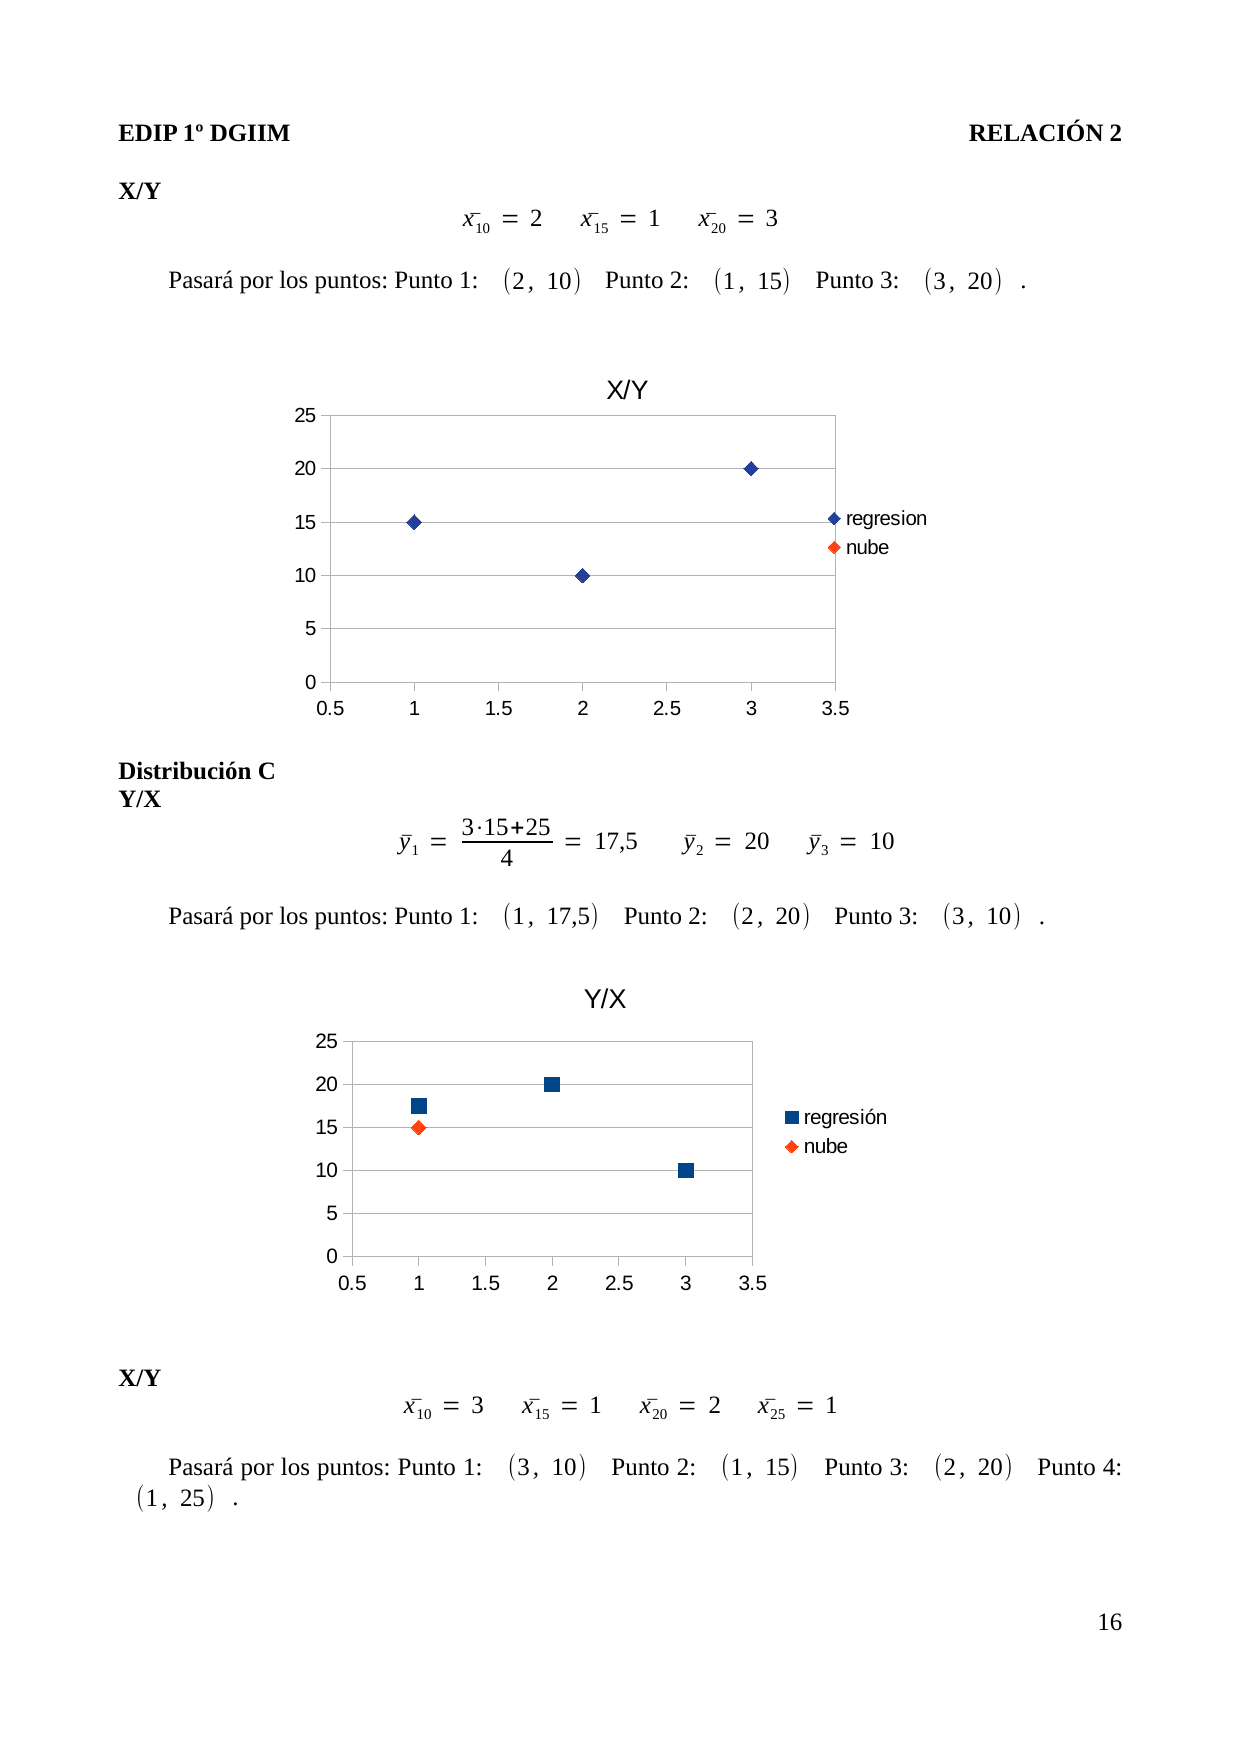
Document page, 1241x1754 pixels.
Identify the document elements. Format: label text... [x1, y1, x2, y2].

text Pasará por los puntos: Punto 1: Punto 2: Punto 3: . [118, 265, 1122, 296]
text X/Y [118, 176, 1122, 205]
text Y/X [118, 784, 1122, 813]
text Pasará por los puntos: Punto 1: Punto 2: Punto 3: . [118, 901, 1122, 931]
text Pasará por los puntos: Punto 1: Punto 2: Punto 3: Punto 4: . [118, 1452, 1122, 1513]
text X/Y [118, 1363, 1122, 1391]
text Distribución C [118, 756, 1122, 784]
